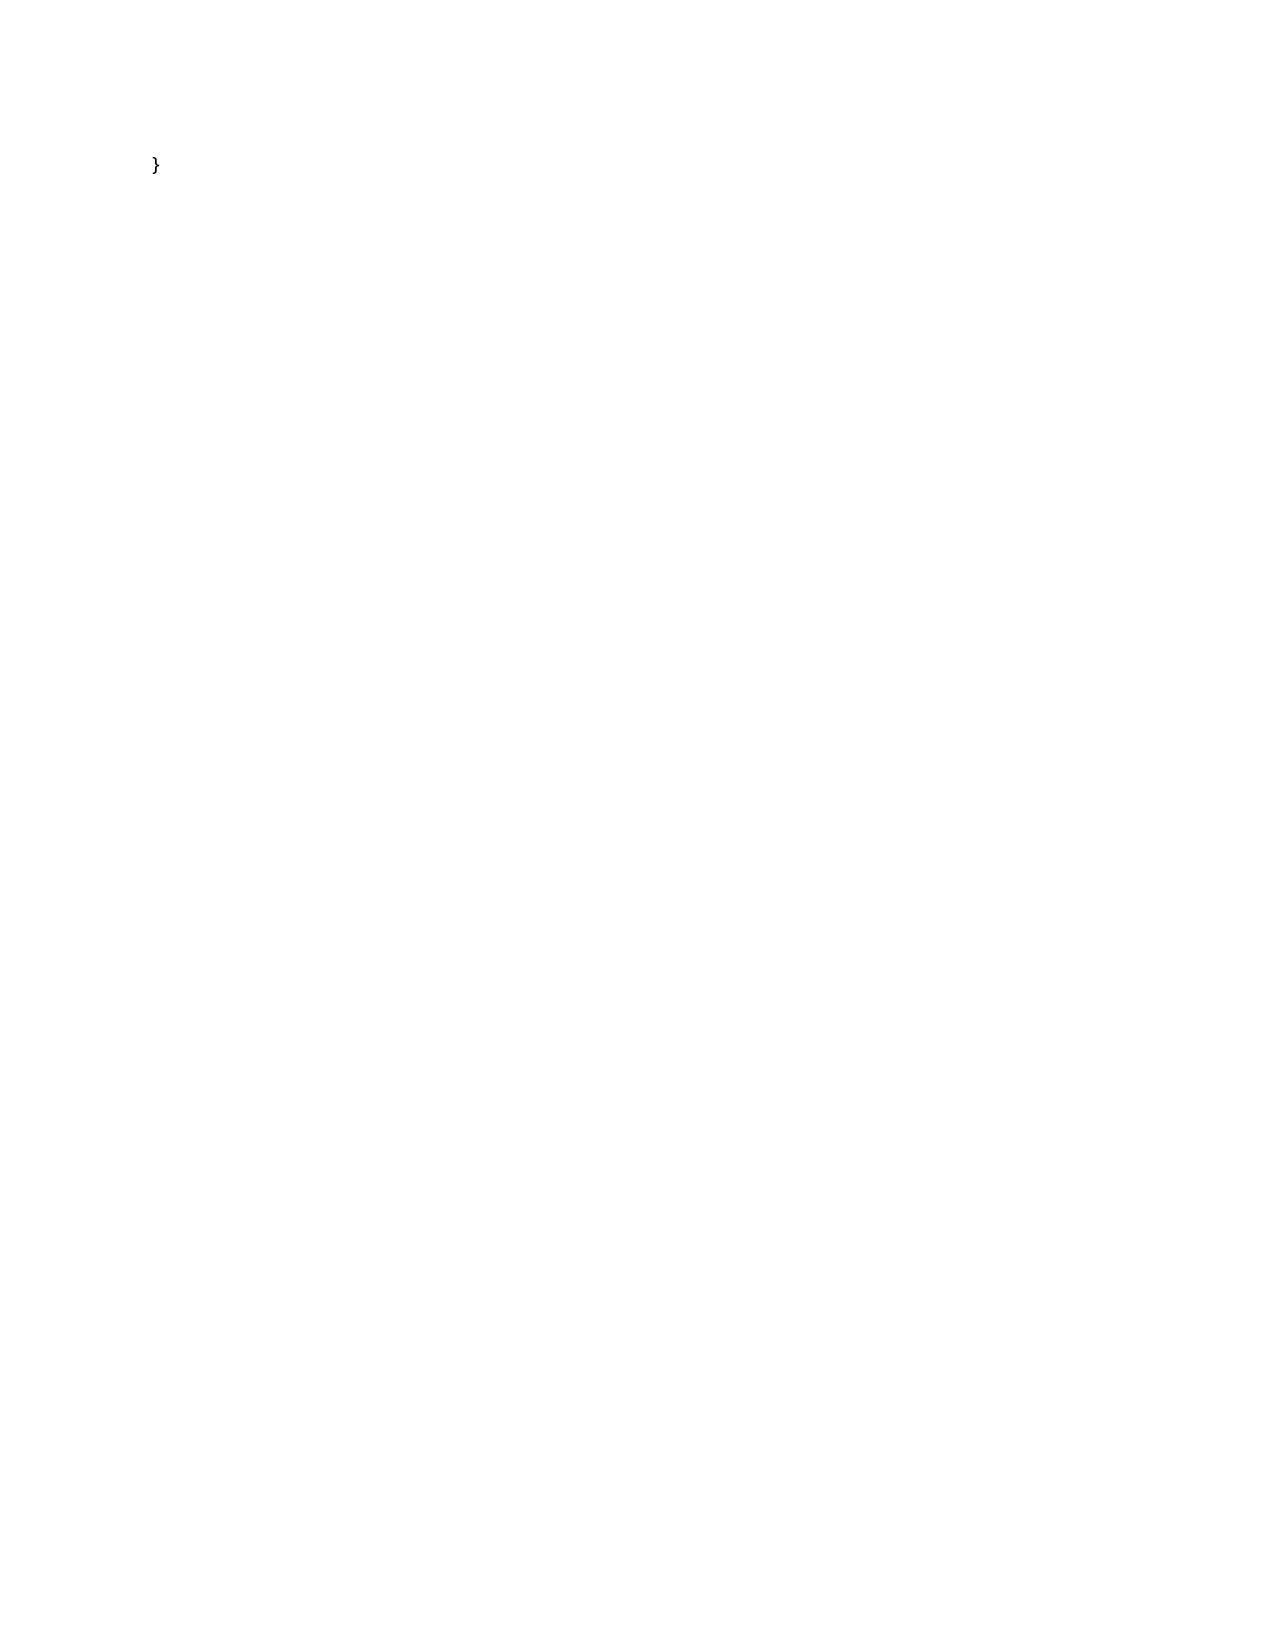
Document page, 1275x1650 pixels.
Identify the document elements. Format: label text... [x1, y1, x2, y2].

text } [150, 150, 1125, 177]
